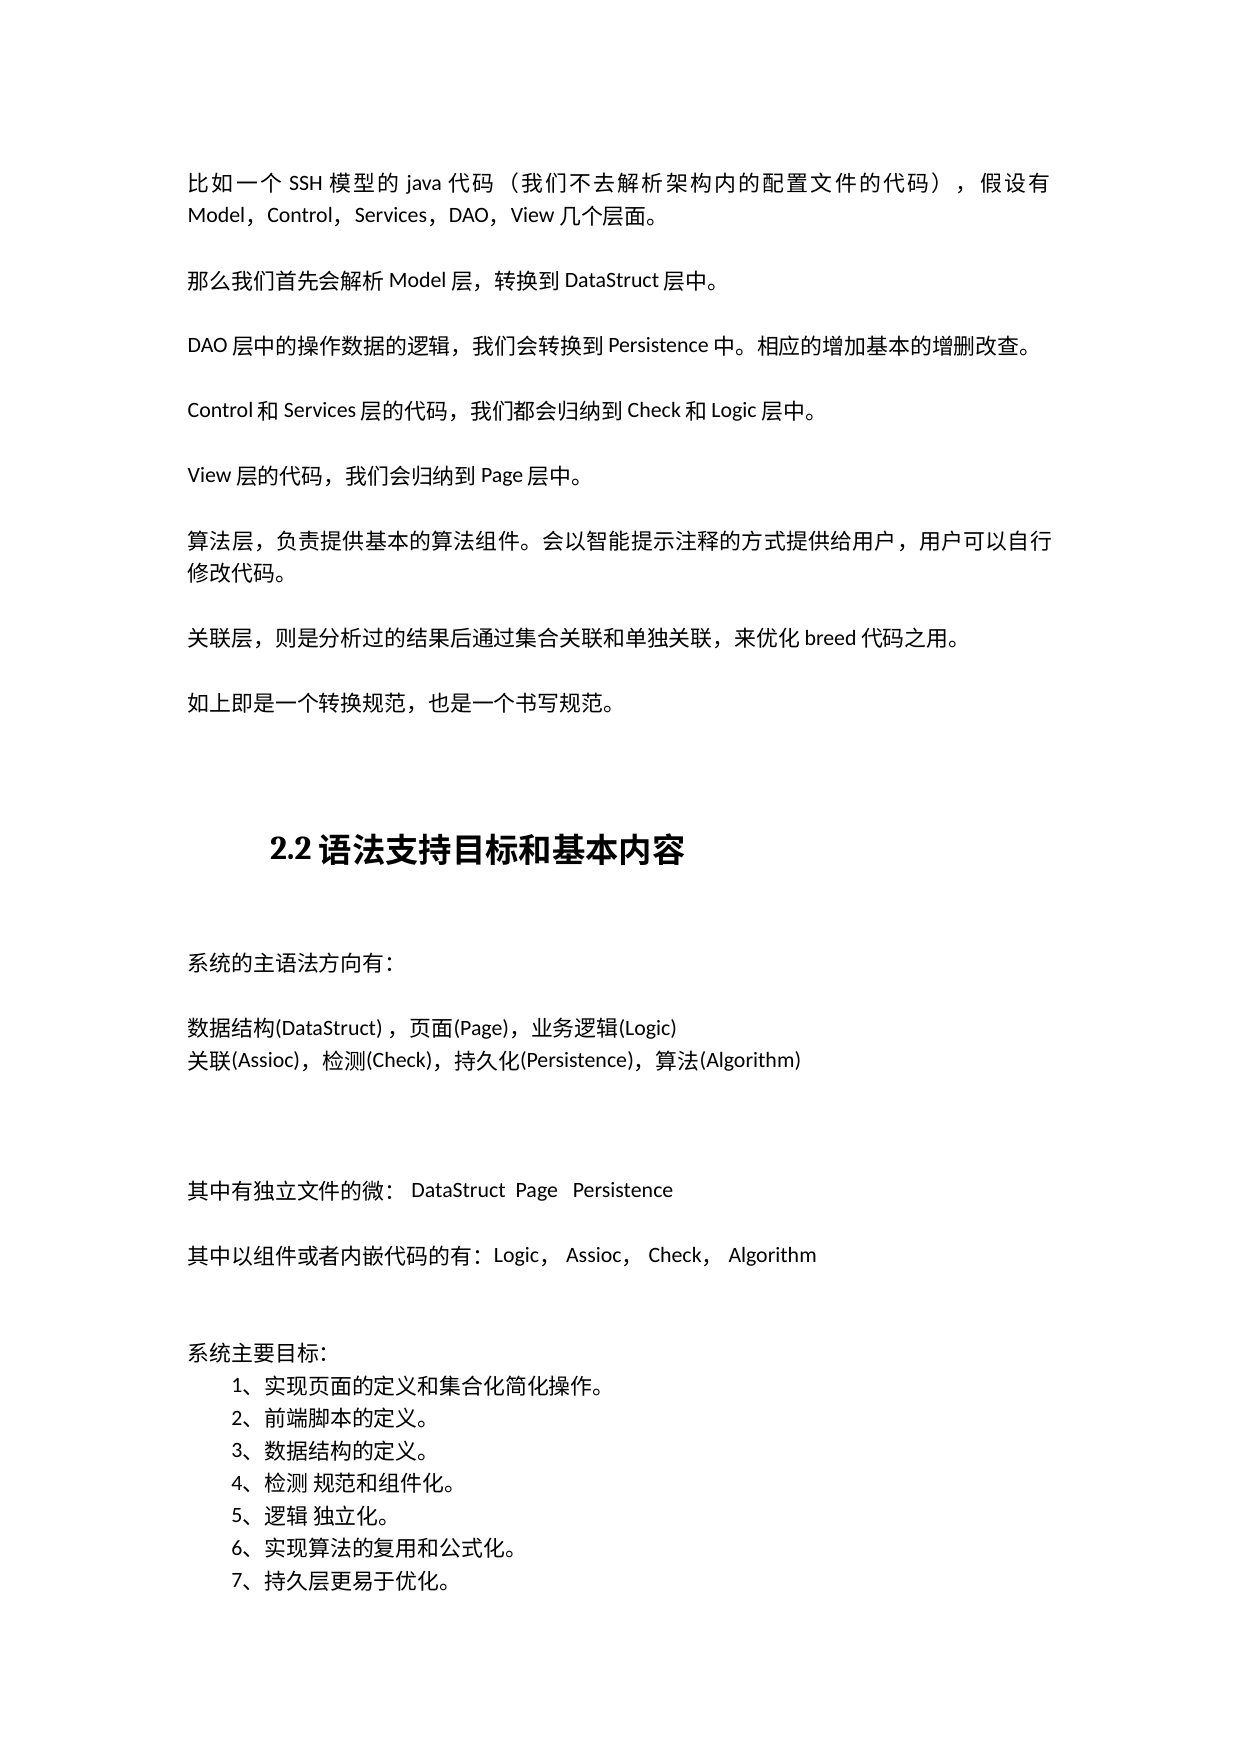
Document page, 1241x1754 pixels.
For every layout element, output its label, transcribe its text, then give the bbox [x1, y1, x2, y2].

text 3、数据结构的定义。 [187, 1429, 1053, 1462]
text 2、前端脚本的定义。 [187, 1397, 1053, 1429]
text Control和Services层的代码，我们都会归纳到Check和Logic层中。 [187, 389, 1053, 422]
text 1、实现页面的定义和集合化简化操作。 [187, 1364, 1053, 1397]
text 算法层，负责提供基本的算法组件。会以智能提示注释的方式提供给用户，用户可以自行修改代码。 [187, 519, 1053, 584]
text 那么我们首先会解析Model层，转换到DataStruct层中。 [187, 259, 1053, 292]
text 关联层，则是分析过的结果后通过集合关联和单独关联，来优化breed代码之用。 [187, 617, 1053, 649]
text 比如一个SSH模型的java代码（我们不去解析架构内的配置文件的代码），假设有Model，Control，Services，DAO，View几个层面。 [187, 162, 1053, 227]
text 4、检测 规范和组件化。 [187, 1462, 1053, 1494]
text 数据结构(DataStruct) ，页面(Page)，业务逻辑(Logic) [187, 1007, 1053, 1039]
text View层的代码，我们会归纳到Page层中。 [187, 454, 1053, 487]
text 系统的主语法方向有： [187, 942, 1053, 974]
text 5、逻辑 独立化。 [187, 1494, 1053, 1527]
text DAO层中的操作数据的逻辑，我们会转换到Persistence中。相应的增加基本的增删改查。 [187, 324, 1053, 357]
text 关联(Assioc)，检测(Check)，持久化(Persistence)，算法(Algorithm) [187, 1039, 1053, 1072]
text 7、持久层更易于优化。 [187, 1559, 1053, 1592]
text 系统主要目标： [187, 1332, 1053, 1364]
subtitle 语法支持目标和基本内容 [262, 812, 1053, 877]
text 其中有独立文件的微： DataStruct Page Persistence [187, 1169, 1053, 1202]
text 其中以组件或者内嵌代码的有：Logic， Assioc， Check， Algorithm [187, 1234, 1053, 1267]
text 6、实现算法的复用和公式化。 [187, 1527, 1053, 1559]
text 如上即是一个转换规范，也是一个书写规范。 [187, 682, 1053, 714]
